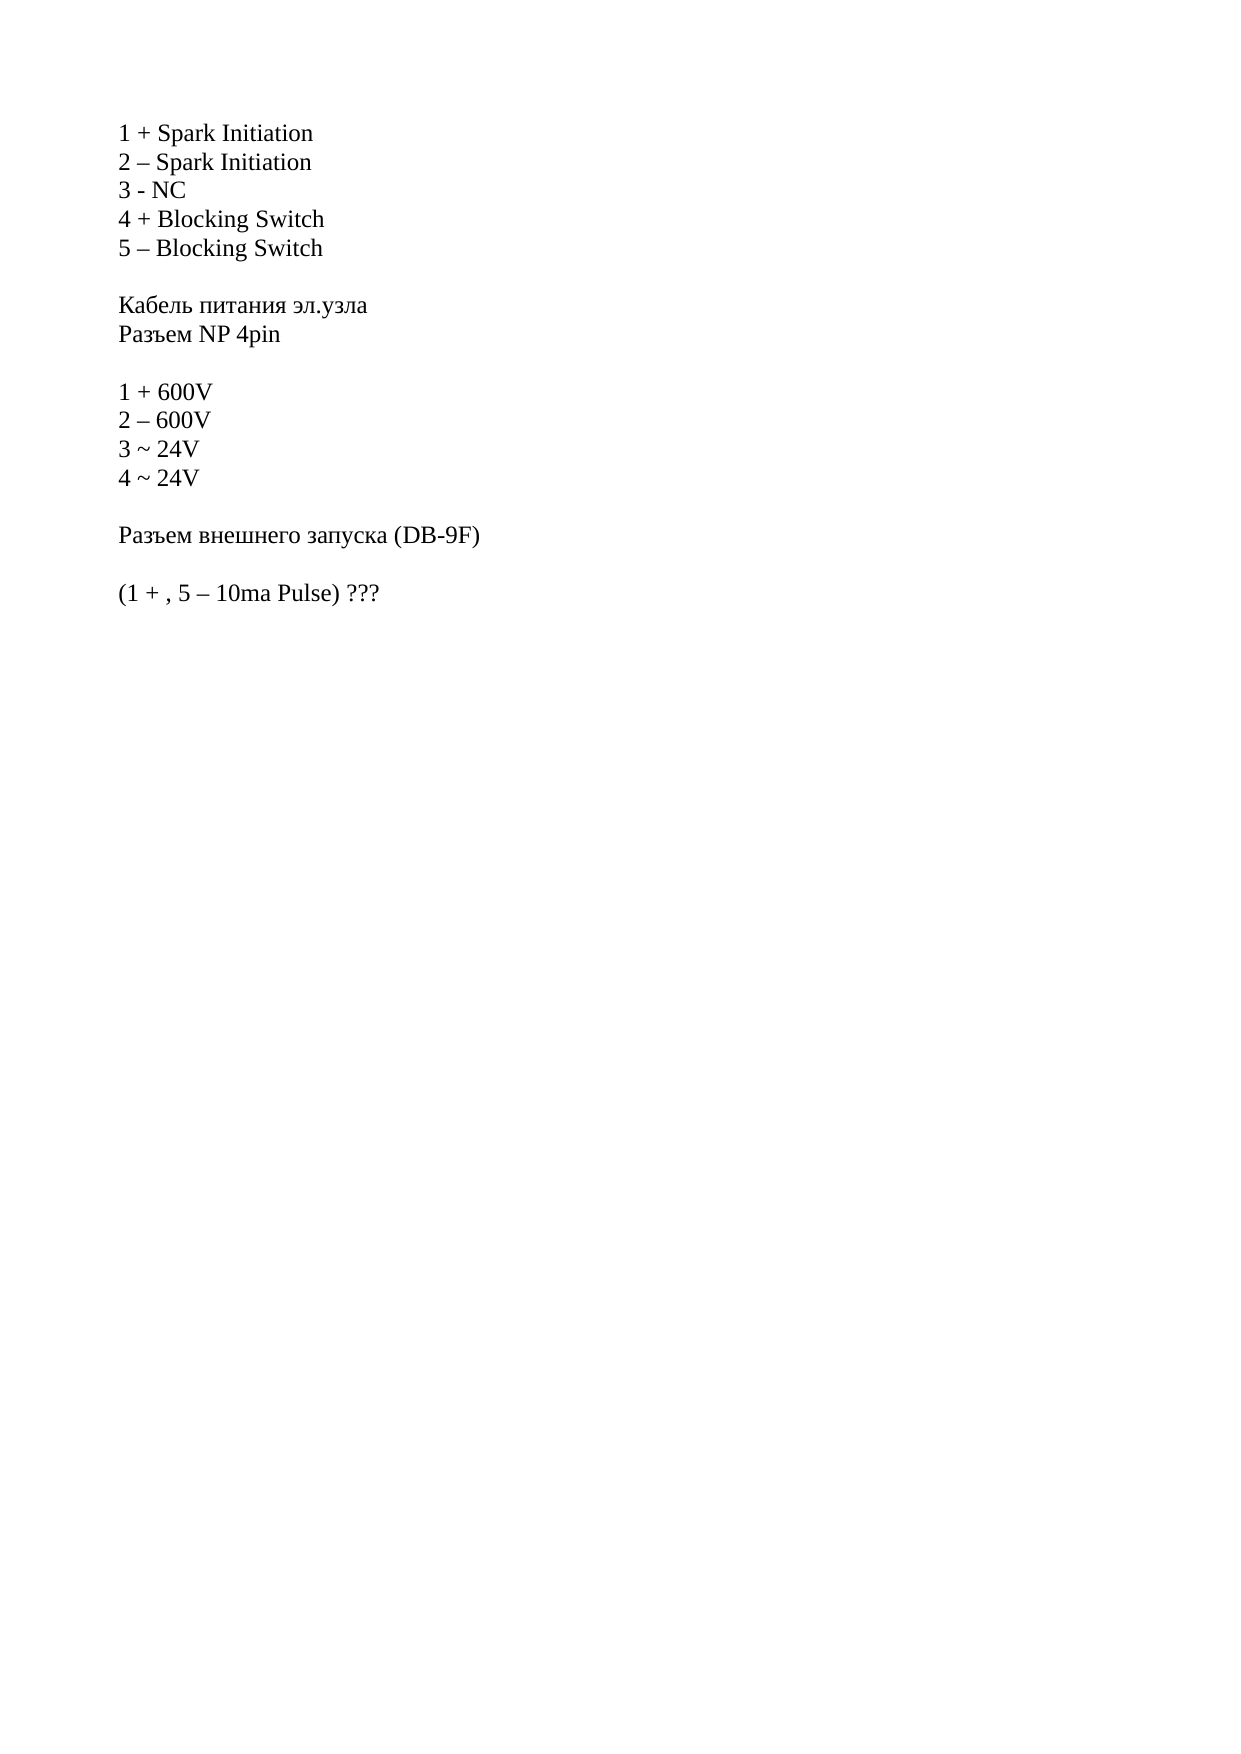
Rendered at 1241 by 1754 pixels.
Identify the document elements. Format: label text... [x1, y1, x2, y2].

text 2 – 600V [118, 406, 1122, 434]
text Разъем NP 4pin [118, 319, 1122, 348]
text 3 ~ 24V [118, 434, 1122, 463]
text 3 - NC [118, 176, 1122, 204]
text 5 – Blocking Switch [118, 233, 1122, 262]
text 1 + Spark Initiation [118, 118, 1122, 147]
text 4 + Blocking Switch [118, 204, 1122, 233]
text (1 + , 5 – 10ma Pulse) ??? [118, 578, 1122, 607]
text 4 ~ 24V [118, 463, 1122, 492]
text Разъем внешнего запуска (DB-9F) [118, 521, 1122, 549]
text Кабель питания эл.узла [118, 291, 1122, 319]
text 1 + 600V [118, 377, 1122, 406]
text 2 – Spark Initiation [118, 147, 1122, 176]
